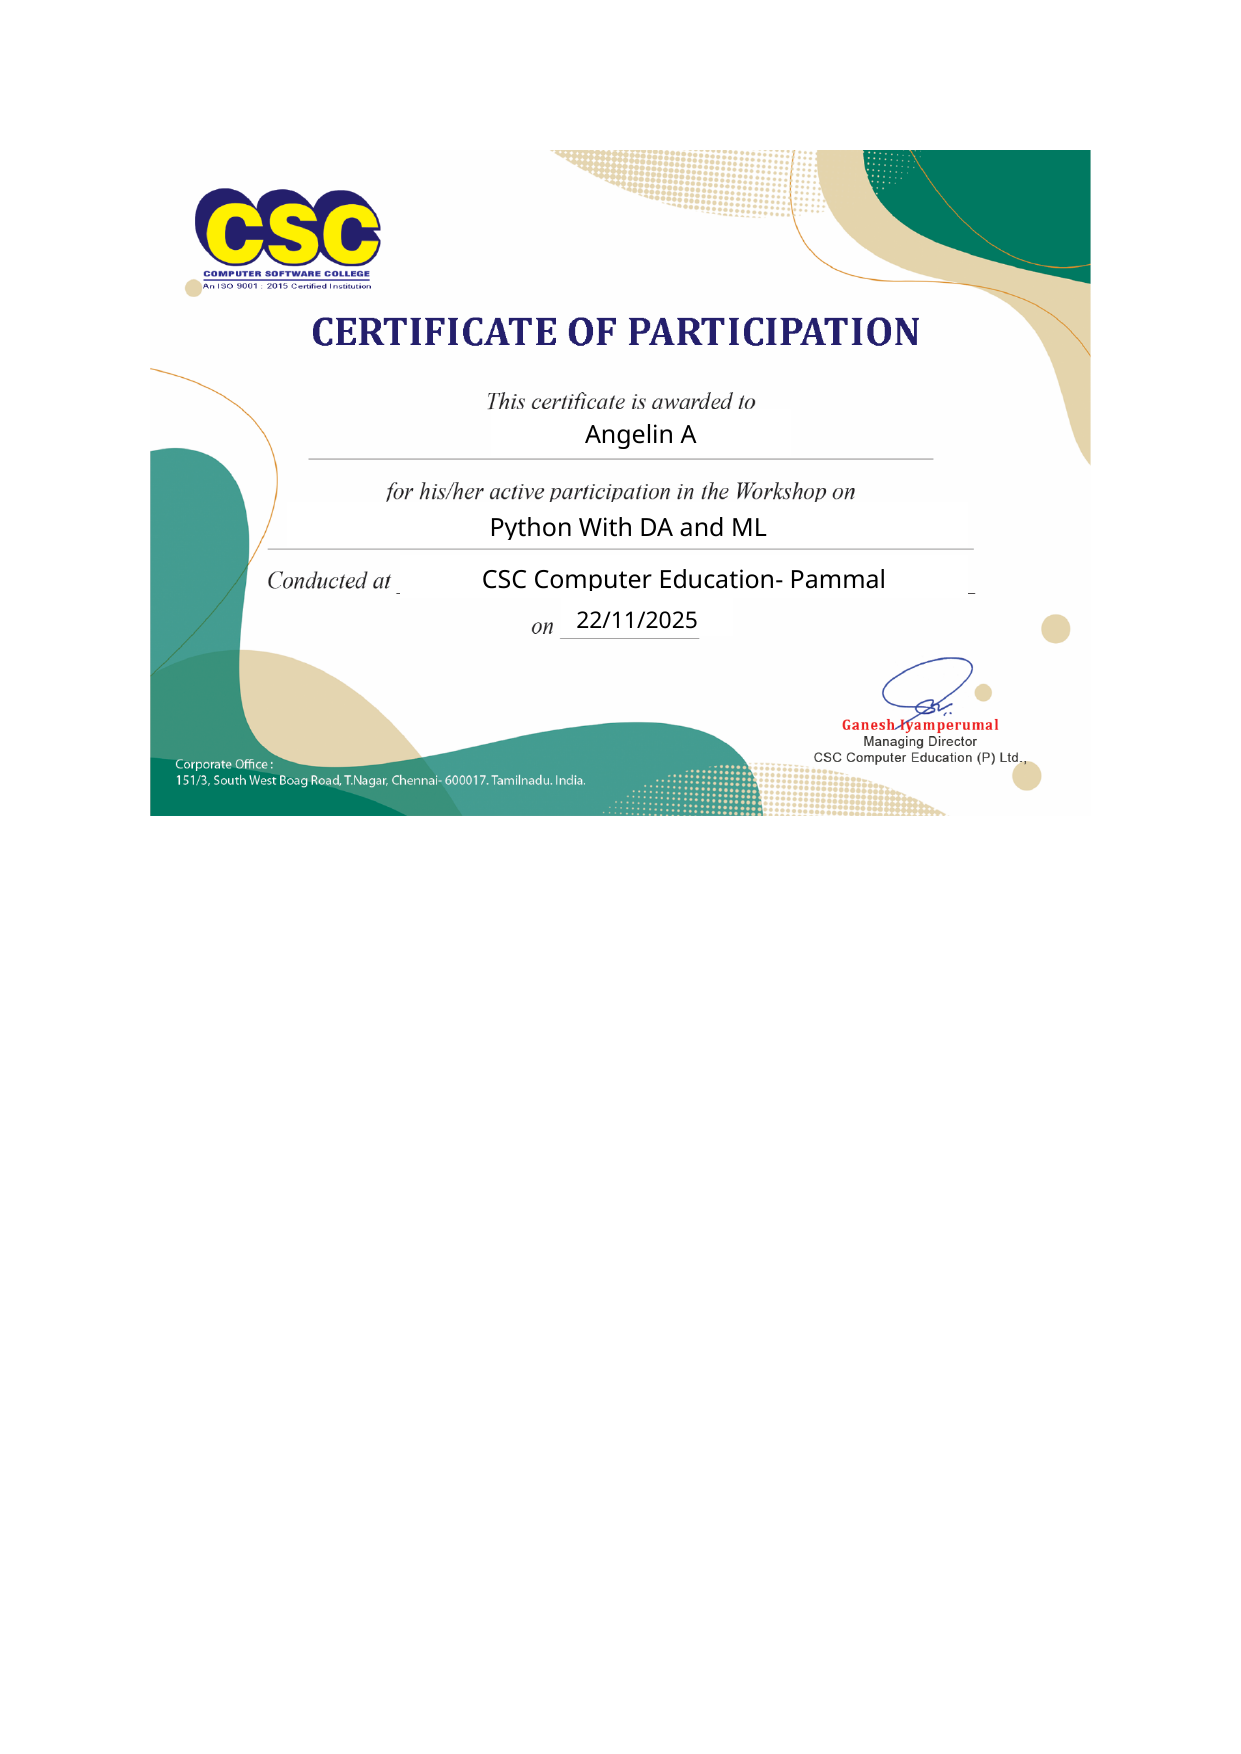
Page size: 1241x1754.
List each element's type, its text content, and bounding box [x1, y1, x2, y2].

text Angelin A [506, 417, 776, 449]
text 22/11/2025 [576, 604, 718, 628]
text CSC Computer Education- Pammal [415, 562, 953, 591]
text Python With DA and ML [302, 510, 953, 539]
